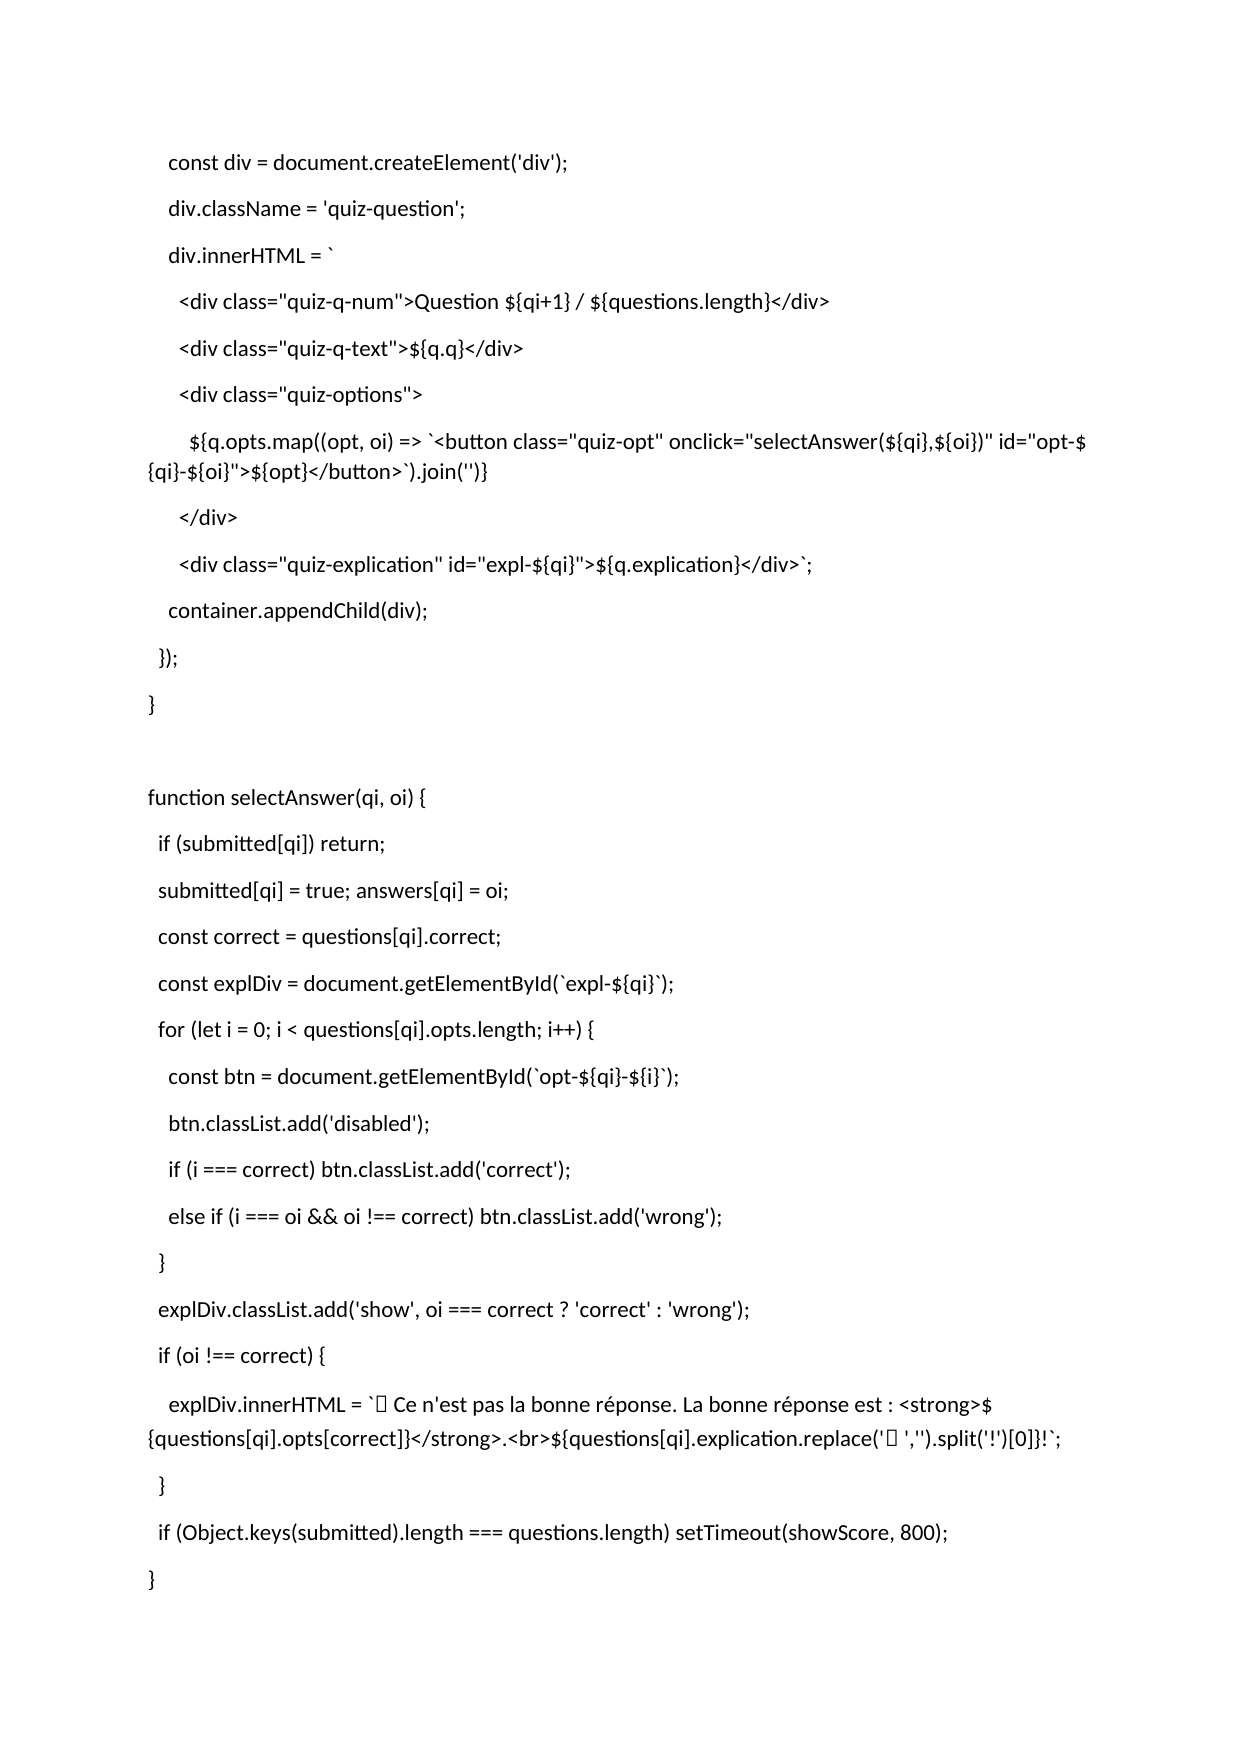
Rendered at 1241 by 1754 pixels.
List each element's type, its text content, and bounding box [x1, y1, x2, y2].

text submitted[qi] = true; answers[qi] = oi; [148, 876, 1093, 904]
text </div> [148, 503, 1093, 531]
text if (oi !== correct) { [148, 1342, 1093, 1369]
text btn.classList.add('disabled'); [148, 1109, 1093, 1137]
text } [148, 690, 1093, 718]
text }); [148, 643, 1093, 671]
text const btn = document.getElementById(`opt-${qi}-${i}`); [148, 1062, 1093, 1090]
text if (i === correct) btn.classList.add('correct'); [148, 1155, 1093, 1183]
text <div class="quiz-q-num">Question ${qi+1} / ${questions.length}</div> [148, 287, 1093, 315]
text <div class="quiz-options"> [148, 380, 1093, 408]
text div.className = 'quiz-question'; [148, 194, 1093, 222]
text } [148, 1248, 1093, 1276]
text <div class="quiz-explication" id="expl-${qi}">${q.explication}</div>`; [148, 550, 1093, 578]
text if (Object.keys(submitted).length === questions.length) setTimeout(showScore, 800); [148, 1518, 1093, 1546]
text } [148, 1472, 1093, 1500]
text explDiv.innerHTML = `❌ Ce n'est pas la bonne réponse. La bonne réponse est : <strong>${questions[qi].opts[correct]}</strong>.<br>${questions[qi].explication.replace('✅ ','').split('!')[0]}!`; [148, 1388, 1093, 1453]
text for (let i = 0; i < questions[qi].opts.length; i++) { [148, 1016, 1093, 1044]
text const correct = questions[qi].correct; [148, 922, 1093, 951]
text } [148, 1565, 1093, 1593]
text div.innerHTML = ` [148, 241, 1093, 269]
text ${q.opts.map((opt, oi) => `<button class="quiz-opt" onclick="selectAnswer(${qi},${oi})" id="opt-${qi}-${oi}">${opt}</button>`).join('')} [148, 427, 1093, 485]
text explDiv.classList.add('show', oi === correct ? 'correct' : 'wrong'); [148, 1295, 1093, 1323]
text const div = document.createElement('div'); [148, 148, 1093, 176]
text const explDiv = document.getElementById(`expl-${qi}`); [148, 969, 1093, 997]
text if (submitted[qi]) return; [148, 829, 1093, 857]
text function selectAnswer(qi, oi) { [148, 783, 1093, 811]
text else if (i === oi && oi !== correct) btn.classList.add('wrong'); [148, 1202, 1093, 1230]
text <div class="quiz-q-text">${q.q}</div> [148, 334, 1093, 362]
text container.appendChild(div); [148, 597, 1093, 624]
